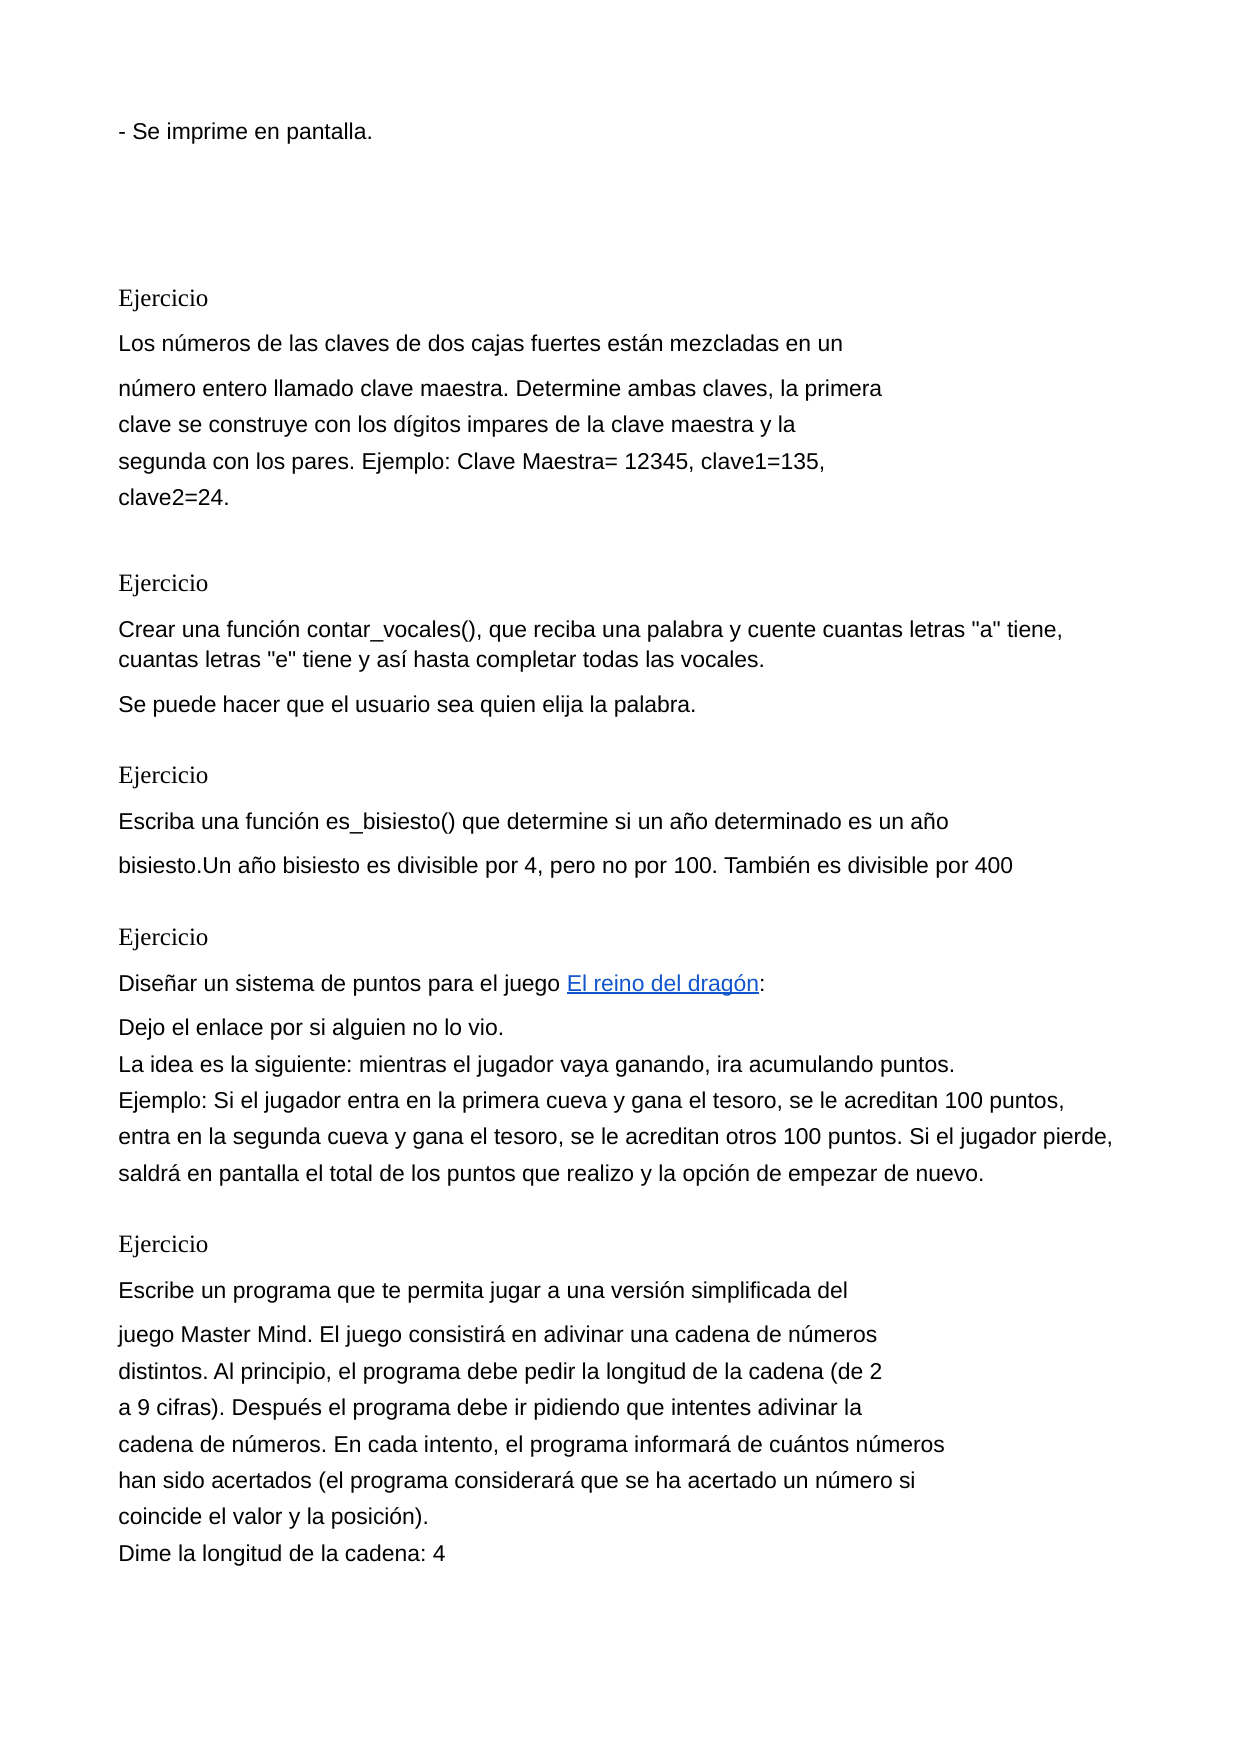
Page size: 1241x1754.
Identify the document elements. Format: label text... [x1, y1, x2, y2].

text Dime la longitud de la cadena: 4 [118, 1539, 1122, 1566]
text Los números de las claves de dos cajas fuertes están mezcladas en un [118, 330, 1122, 357]
text juego Master Mind. El juego consistirá en adivinar una cadena de números [118, 1321, 1122, 1348]
text coincide el valor y la posición). [118, 1503, 1122, 1529]
text a 9 cifras). Después el programa debe ir pidiendo que intentes adivinar la [118, 1394, 1122, 1421]
text Diseñar un sistema de puntos para el juego El reino del dragón: [118, 969, 1122, 996]
text bisiesto.Un año bisiesto es divisible por 4, pero no por 100. También es divisible por 400 [118, 852, 1122, 879]
text clave2=24. [118, 484, 1122, 511]
text Escribe un programa que te permita jugar a una versión simplificada del [118, 1277, 1122, 1303]
text Ejercicio [118, 283, 1122, 311]
text Crear una función contar_vocales(), que reciba una palabra y cuente cuantas letras "a" tiene, cuantas letras "e" tiene y así hasta completar todas las vocales. [118, 616, 1122, 672]
text clave se construye con los dígitos impares de la clave maestra y la [118, 411, 1122, 438]
text Dejo el enlace por si alguien no lo vio. [118, 1014, 1122, 1041]
text cadena de números. En cada intento, el programa informará de cuántos números [118, 1431, 1122, 1457]
text Escriba una función es_bisiesto() que determine si un año determinado es un año [118, 808, 1122, 834]
text Ejercicio [118, 727, 1122, 789]
text han sido acertados (el programa considerará que se ha acertado un número si [118, 1467, 1122, 1493]
text Ejercicio [118, 1196, 1122, 1258]
text Se puede hacer que el usuario sea quien elija la palabra. [118, 691, 1122, 717]
text Ejercicio [118, 568, 1122, 597]
text - Se imprime en pantalla. [118, 118, 1122, 144]
text La idea es la siguiente: mientras el jugador vaya ganando, ira acumulando puntos. [118, 1051, 1122, 1077]
text segunda con los pares. Ejemplo: Clave Maestra= 12345, clave1=135, [118, 448, 1122, 474]
text número entero llamado clave maestra. Determine ambas claves, la primera [118, 375, 1122, 401]
text Ejercicio [118, 889, 1122, 951]
text Ejemplo: Si el jugador entra en la primera cueva y gana el tesoro, se le acreditan 100 puntos, entra en la segunda cueva y gana el tesoro, se le acreditan otros 100 puntos. Si el jugador pierde, saldrá en pantalla el total de los puntos que realizo y la opción de empezar de nuevo. [118, 1087, 1122, 1186]
text distintos. Al principio, el programa debe pedir la longitud de la cadena (de 2 [118, 1358, 1122, 1384]
